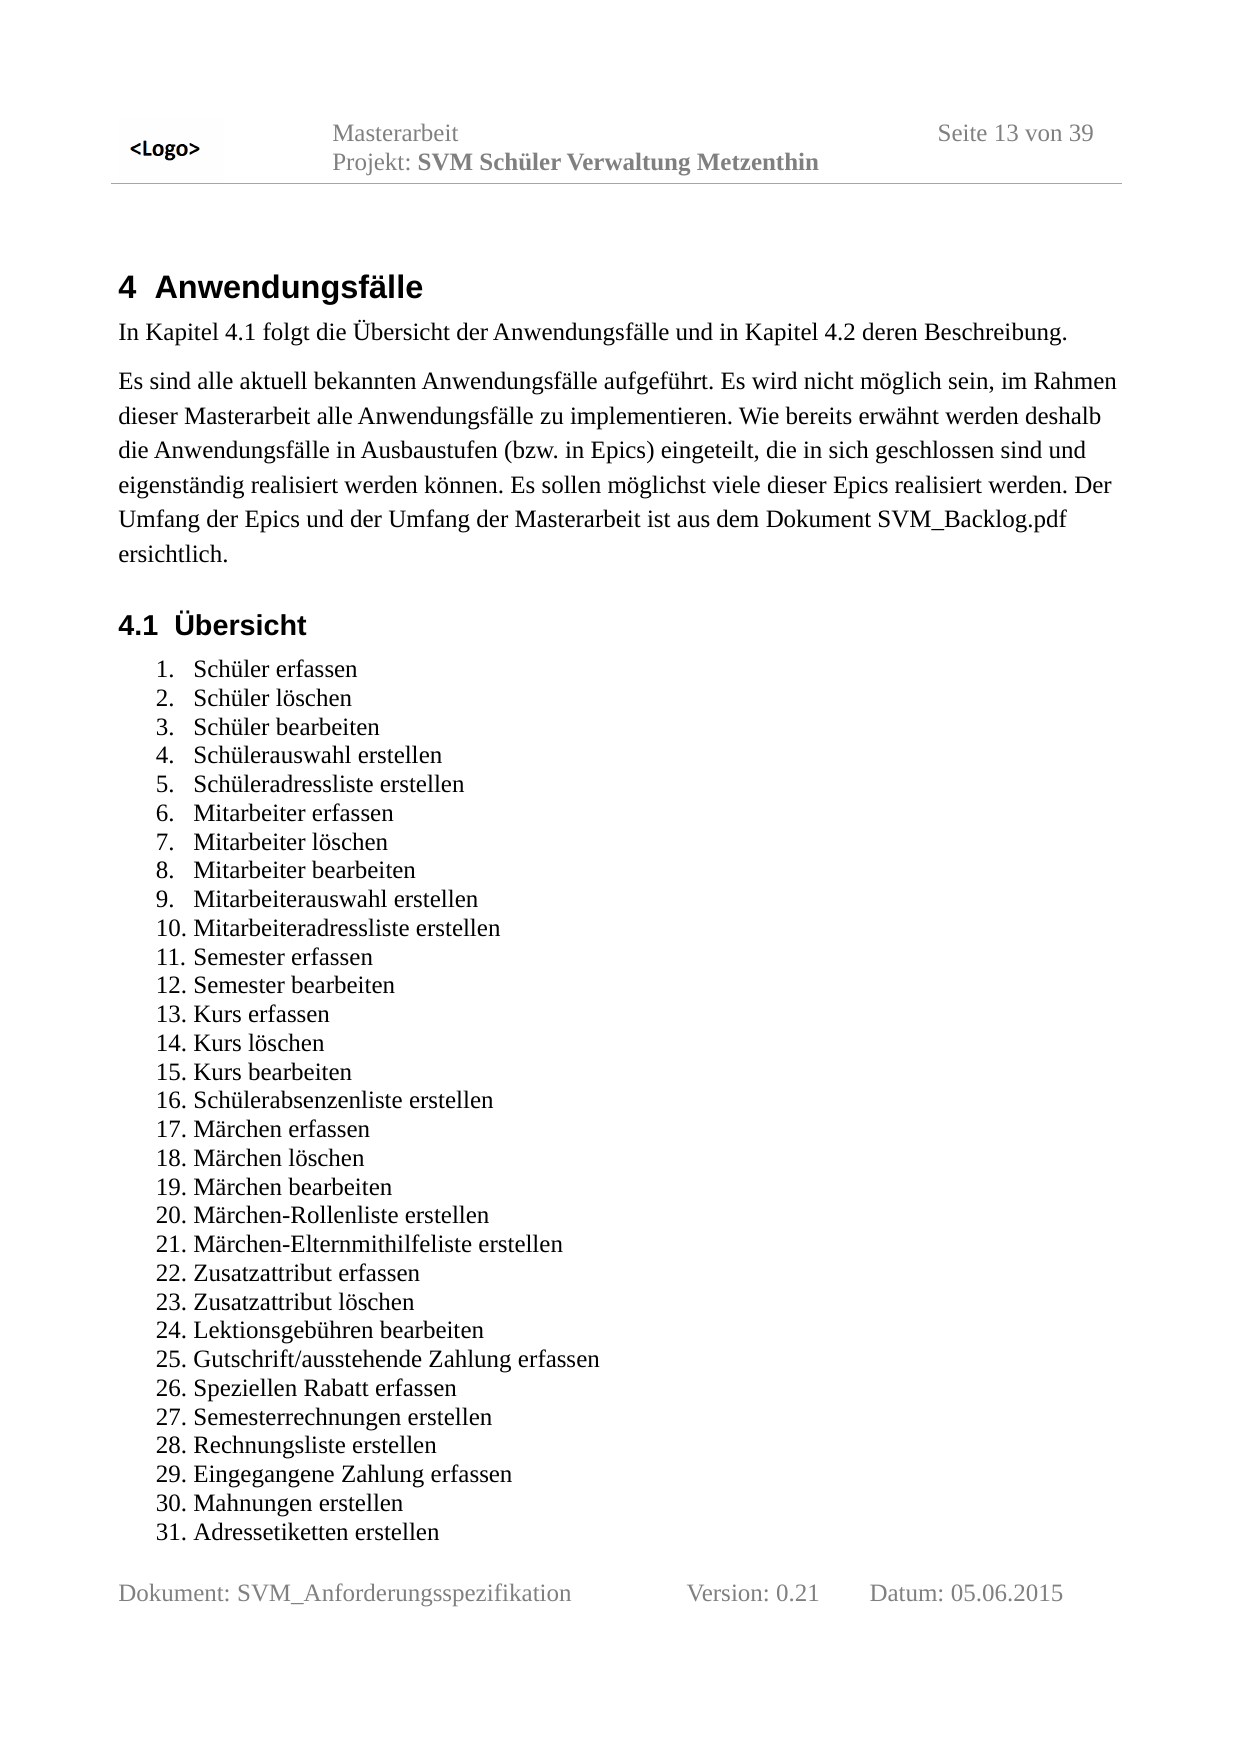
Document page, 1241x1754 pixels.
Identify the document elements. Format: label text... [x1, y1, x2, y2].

list Semester bearbeiten [156, 971, 1122, 999]
list Märchen-Rollenliste erstellen [156, 1201, 1122, 1229]
list Semester erfassen [156, 942, 1122, 971]
text Es sind alle aktuell bekannten Anwendungsfälle aufgeführt. Es wird nicht möglich sein, im Rahmen dieser Masterarbeit alle Anwendungsfälle zu implementieren. Wie bereits erwähnt werden deshalb die Anwendungsfälle in Ausbaustufen (bzw. in Epics) eingeteilt, die in sich geschlossen sind und eigenständig realisiert werden können. Es sollen möglichst viele dieser Epics realisiert werden. Der Umfang der Epics und der Umfang der Masterarbeit ist aus dem Dokument SVM_Backlog.pdf ersichtlich. [118, 366, 1122, 568]
list Kurs bearbeiten [156, 1057, 1122, 1086]
list Speziellen Rabatt erfassen [156, 1373, 1122, 1402]
subtitle Anwendungsfälle [118, 267, 1122, 305]
picture [118, 118, 224, 183]
list Schülerabsenzenliste erstellen [156, 1086, 1122, 1114]
list Zusatzattribut löschen [156, 1287, 1122, 1316]
subtitle Übersicht [118, 609, 1122, 642]
list Märchen löschen [156, 1143, 1122, 1172]
list Kurs erfassen [156, 999, 1122, 1028]
list Märchen-Elternmithilfeliste erstellen [156, 1229, 1122, 1258]
list Gutschrift/ausstehende Zahlung erfassen [156, 1344, 1122, 1373]
list Mitarbeiter bearbeiten [156, 856, 1122, 884]
list Eingegangene Zahlung erfassen [156, 1459, 1122, 1488]
list Märchen erfassen [156, 1114, 1122, 1143]
list Mitarbeiterauswahl erstellen [156, 884, 1122, 913]
list Kurs löschen [156, 1028, 1122, 1057]
list Schüleradressliste erstellen [156, 769, 1122, 798]
list Zusatzattribut erfassen [156, 1258, 1122, 1287]
list Schüler löschen [156, 683, 1122, 712]
list Schüler bearbeiten [156, 712, 1122, 741]
list Adressetiketten erstellen [156, 1517, 1122, 1546]
list Schüler erfassen [156, 654, 1122, 683]
list Märchen bearbeiten [156, 1172, 1122, 1201]
list Lektionsgebühren bearbeiten [156, 1316, 1122, 1344]
list Schülerauswahl erstellen [156, 741, 1122, 769]
list Mahnungen erstellen [156, 1488, 1122, 1517]
list Mitarbeiteradressliste erstellen [156, 913, 1122, 942]
list Mitarbeiter erfassen [156, 798, 1122, 827]
list Rechnungsliste erstellen [156, 1431, 1122, 1459]
text In Kapitel 4.1 folgt die Übersicht der Anwendungsfälle und in Kapitel 4.2 deren Beschreibung. [118, 317, 1122, 346]
list Mitarbeiter löschen [156, 827, 1122, 856]
list Semesterrechnungen erstellen [156, 1402, 1122, 1431]
